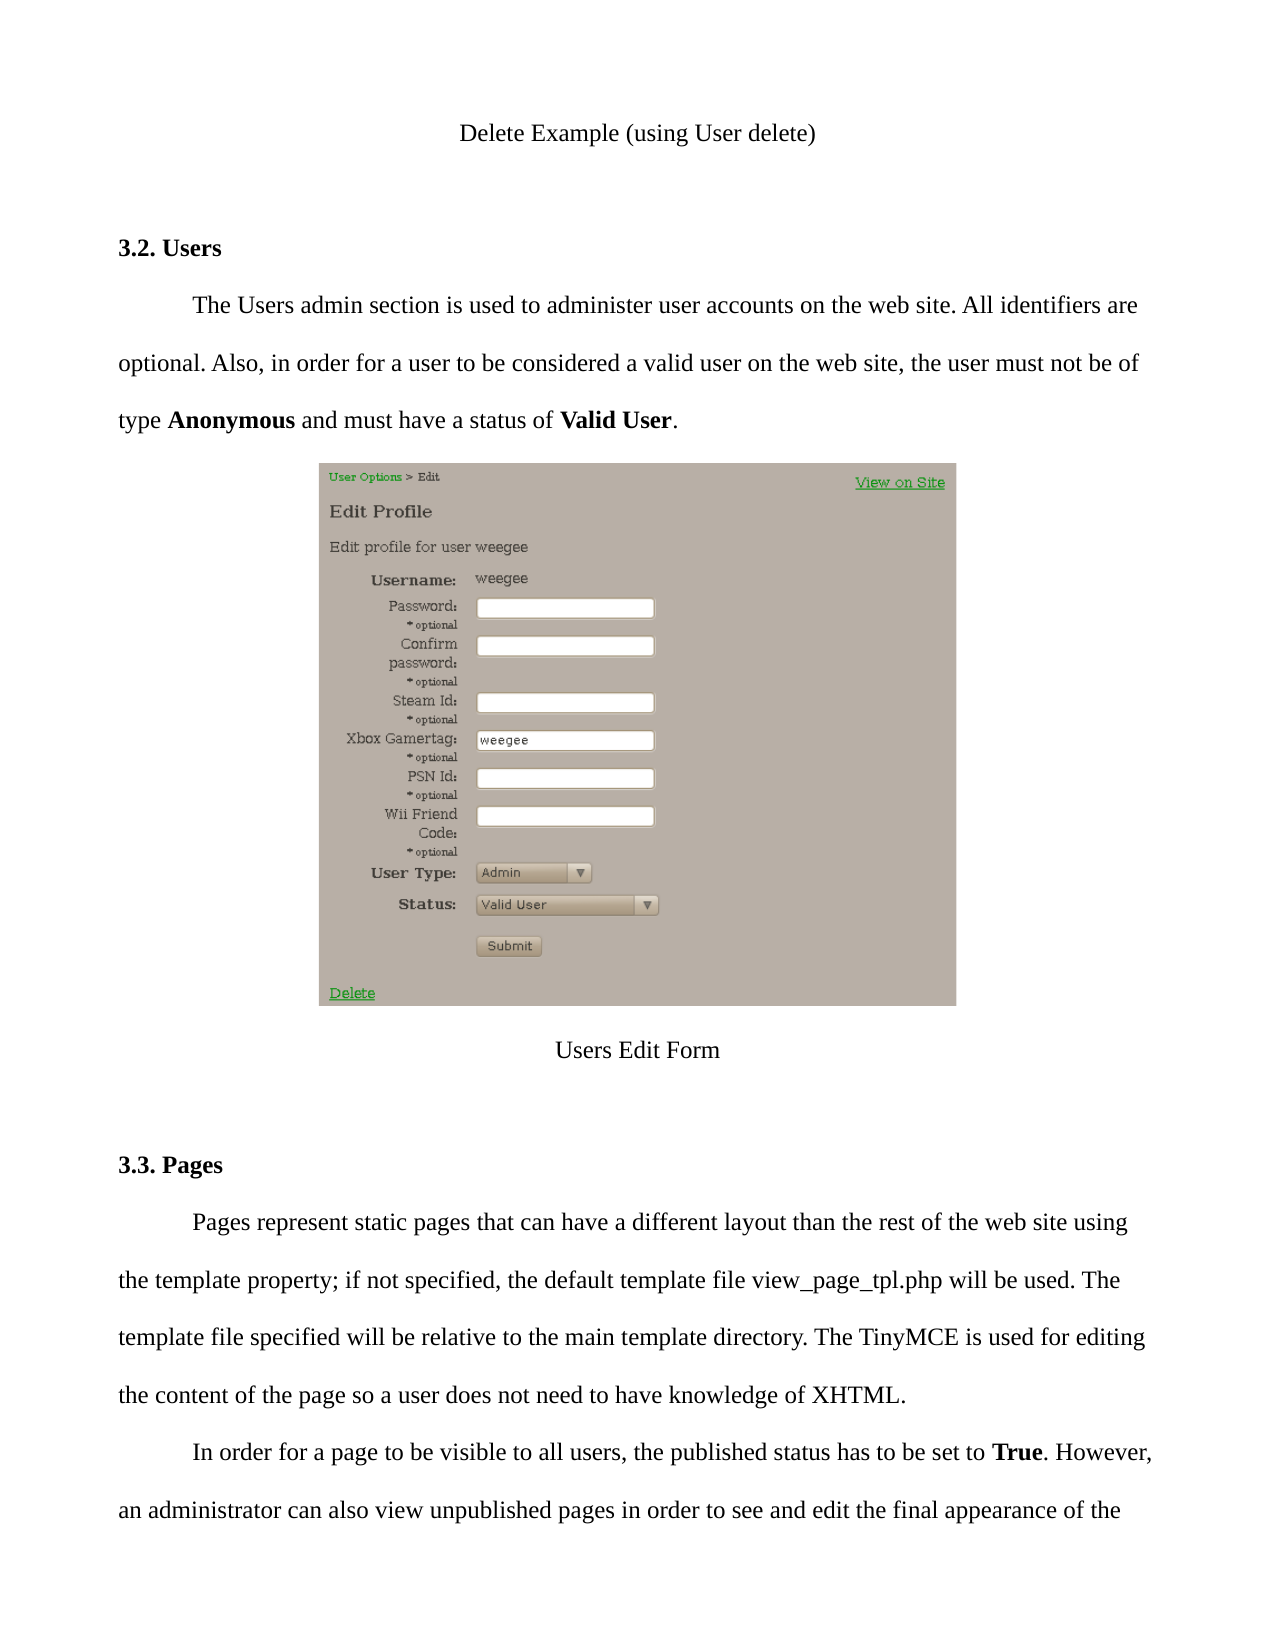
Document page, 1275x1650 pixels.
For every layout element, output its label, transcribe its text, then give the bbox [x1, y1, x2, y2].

text Delete Example (using User delete) [118, 118, 1157, 147]
picture [318, 463, 957, 1006]
text Users Edit Form [118, 463, 1157, 1063]
text 3.2. Users [118, 233, 1157, 262]
text In order for a page to be visible to all users, the published status has to be set to True. However, an administrator can also view unpublished pages in order to see and edit the final appearance of the [118, 1437, 1157, 1523]
text Pages represent static pages that can have a different layout than the rest of the web site using the template property; if not specified, the default template file view_page_tpl.php will be used. The template file specified will be relative to the main template directory. The TinyMCE is used for editing the content of the page so a user does not need to have knowledge of XHTML. [118, 1207, 1157, 1408]
text 3.3. Pages [118, 1150, 1157, 1178]
text The Users admin section is used to administer user accounts on the web site. All identifiers are optional. Also, in order for a user to be considered a valid user on the web site, the user must not be of type Anonymous and must have a status of Valid User. [118, 291, 1157, 434]
